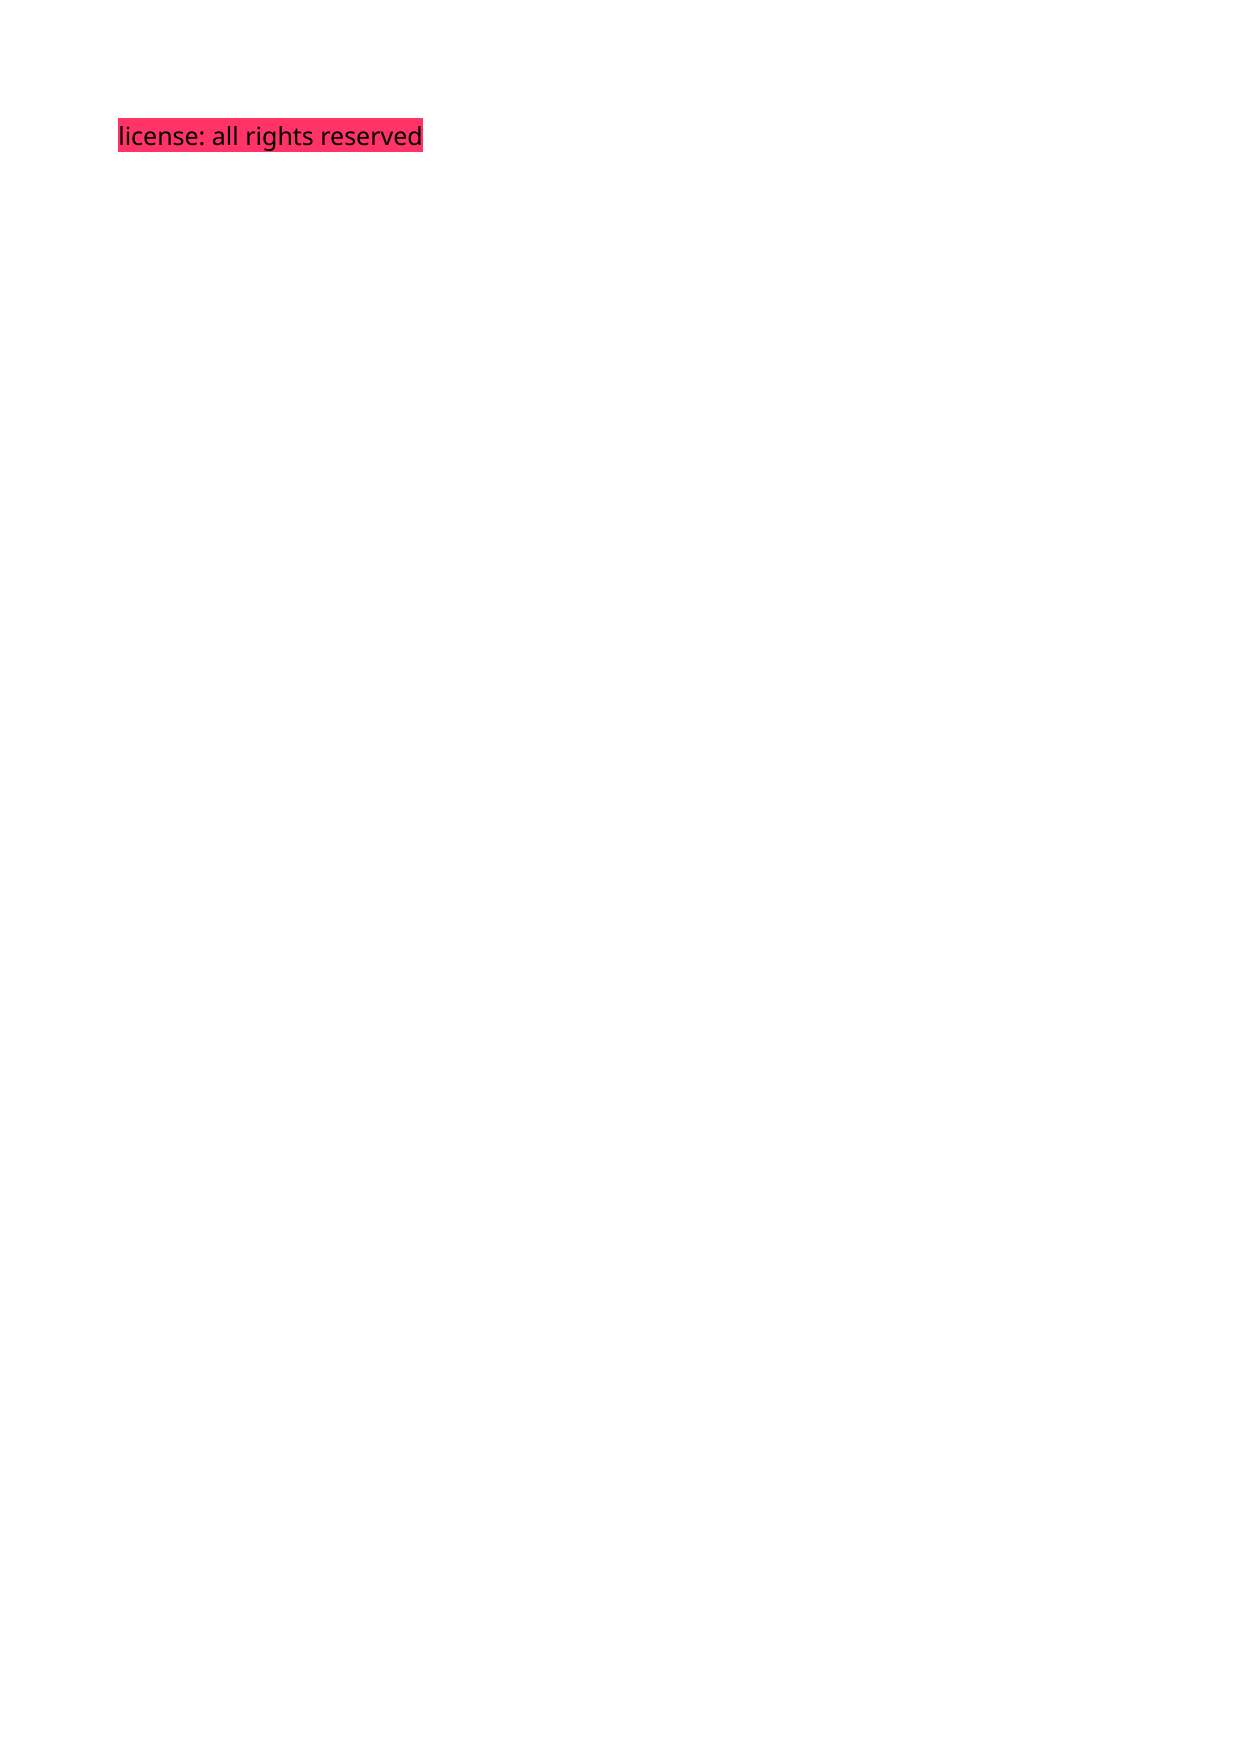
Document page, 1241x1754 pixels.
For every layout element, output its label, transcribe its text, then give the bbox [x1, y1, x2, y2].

text license: all rights reserved [118, 118, 1122, 152]
